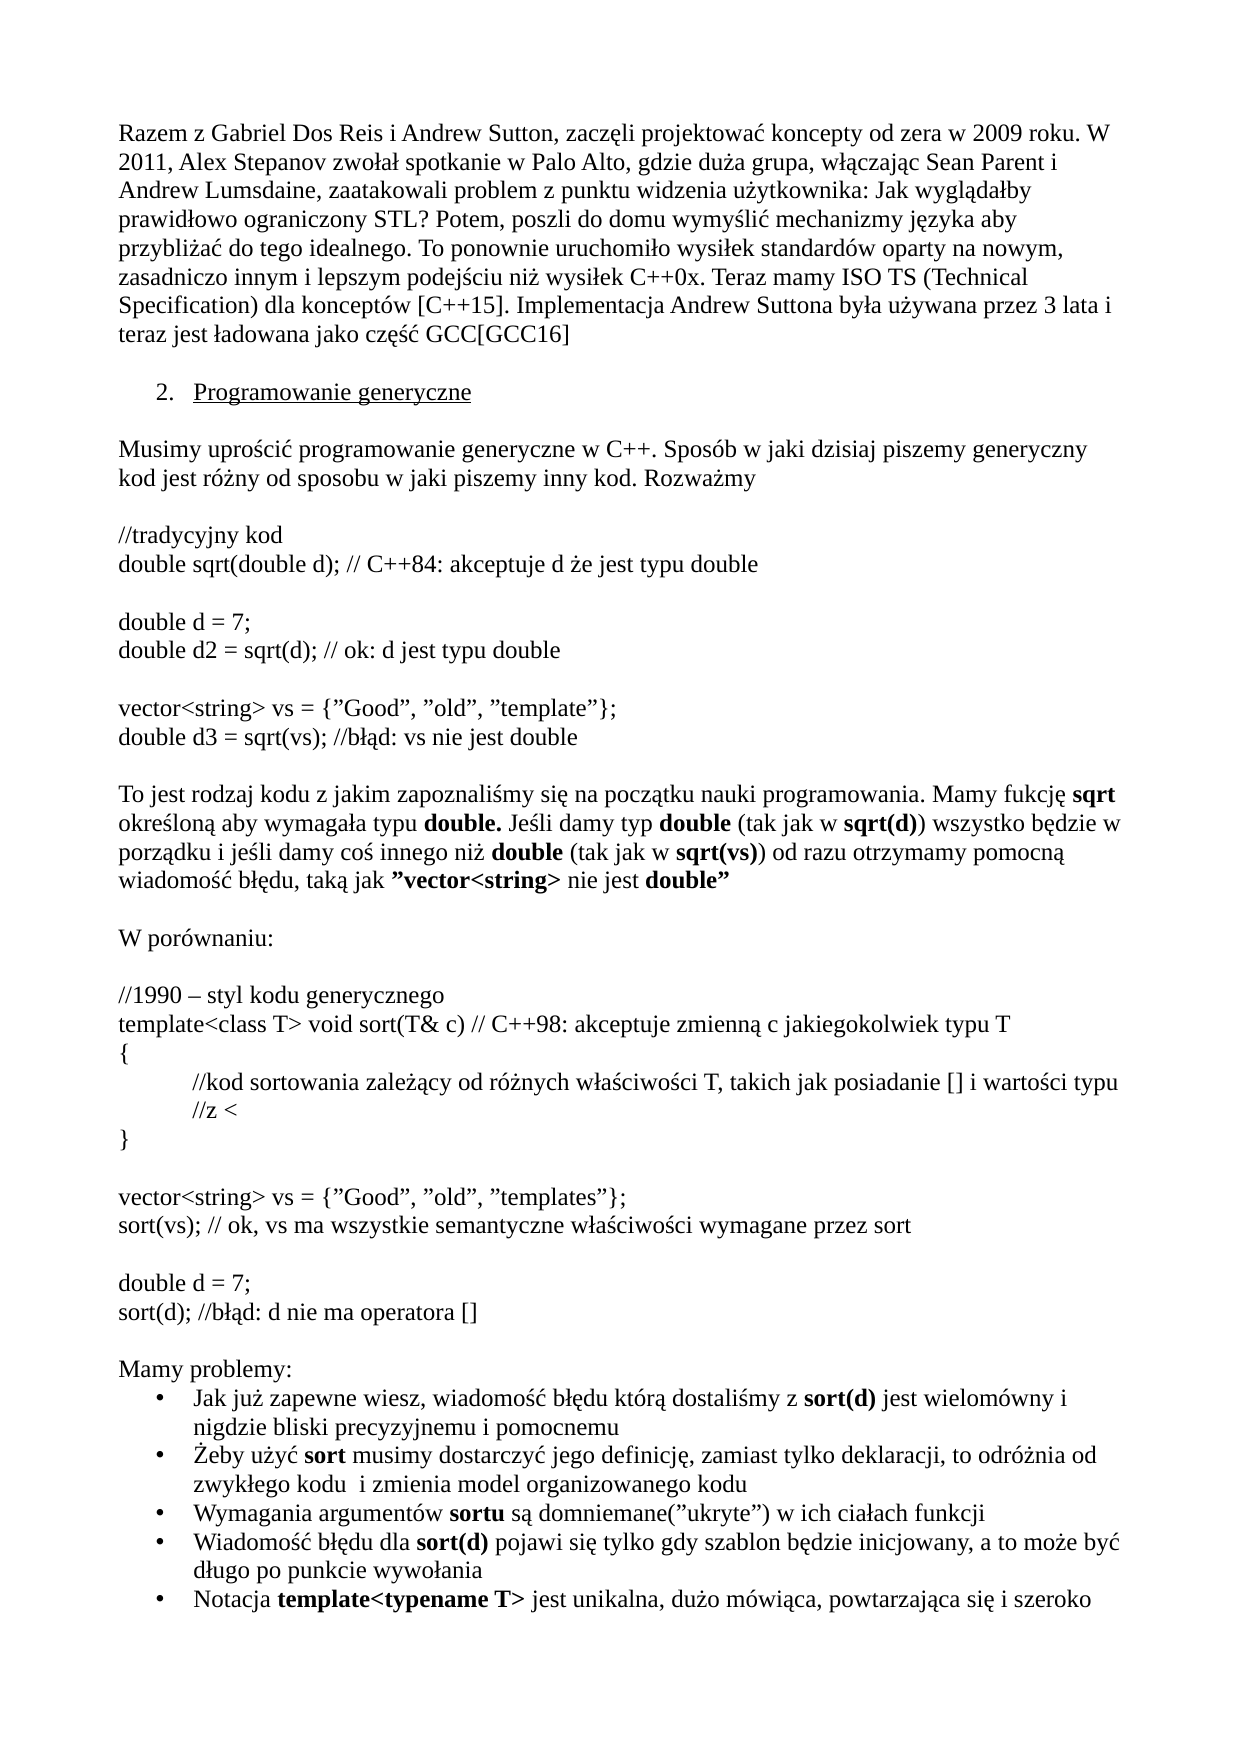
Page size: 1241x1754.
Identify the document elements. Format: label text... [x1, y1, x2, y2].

text vector<string> vs = {”Good”, ”old”, ”template”}; [118, 693, 1122, 722]
text { [118, 1038, 1122, 1067]
text double d = 7; [118, 1268, 1122, 1297]
text double d2 = sqrt(d); // ok: d jest typu double [118, 636, 1122, 664]
text vector<string> vs = {”Good”, ”old”, ”templates”}; [118, 1182, 1122, 1211]
text } [118, 1124, 1122, 1153]
text Musimy uprościć programowanie generyczne w C++. Sposób w jaki dzisiaj piszemy generyczny kod jest różny od sposobu w jaki piszemy inny kod. Rozważmy [118, 434, 1122, 492]
text To jest rodzaj kodu z jakim zapoznaliśmy się na początku nauki programowania. Mamy fukcję sqrt określoną aby wymagała typu double. Jeśli damy typ double (tak jak w sqrt(d)) wszystko będzie w porządku i jeśli damy coś innego niż double (tak jak w sqrt(vs)) od razu otrzymamy pomocną wiadomość błędu, taką jak ”vector<string> nie jest double” [118, 779, 1122, 894]
text double sqrt(double d); // C++84: akceptuje d że jest typu double [118, 549, 1122, 578]
list Programowanie generyczne [156, 377, 1122, 406]
text //tradycyjny kod [118, 521, 1122, 549]
text //kod sortowania zależący od różnych właściwości T, takich jak posiadanie [] i wartości typu [118, 1067, 1122, 1096]
list Wymagania argumentów sortu są domniemane(”ukryte”) w ich ciałach funkcji [156, 1498, 1122, 1527]
text //z < [118, 1096, 1122, 1124]
list Żeby użyć sort musimy dostarczyć jego definicję, zamiast tylko deklaracji, to odróżnia od zwykłego kodu i zmienia model organizowanego kodu [156, 1441, 1122, 1498]
text W porównaniu: [118, 923, 1122, 952]
text double d = 7; [118, 607, 1122, 636]
text sort(vs); // ok, vs ma wszystkie semantyczne właściwości wymagane przez sort [118, 1211, 1122, 1239]
text double d3 = sqrt(vs); //błąd: vs nie jest double [118, 722, 1122, 751]
text Mamy problemy: [118, 1354, 1122, 1383]
text Razem z Gabriel Dos Reis i Andrew Sutton, zaczęli projektować koncepty od zera w 2009 roku. W 2011, Alex Stepanov zwołał spotkanie w Palo Alto, gdzie duża grupa, włączając Sean Parent i Andrew Lumsdaine, zaatakowali problem z punktu widzenia użytkownika: Jak wyglądałby prawidłowo ograniczony STL? Potem, poszli do domu wymyślić mechanizmy języka aby przybliżać do tego idealnego. To ponownie uruchomiło wysiłek standardów oparty na nowym, zasadniczo innym i lepszym podejściu niż wysiłek C++0x. Teraz mamy ISO TS (Technical Specification) dla konceptów [C++15]. Implementacja Andrew Suttona była używana przez 3 lata i teraz jest ładowana jako część GCC[GCC16] [118, 118, 1122, 348]
text //1990 – styl kodu generycznego [118, 981, 1122, 1009]
list Notacja template<typename T> jest unikalna, dużo mówiąca, powtarzająca się i szeroko [156, 1584, 1122, 1613]
list Wiadomość błędu dla sort(d) pojawi się tylko gdy szablon będzie inicjowany, a to może być długo po punkcie wywołania [156, 1527, 1122, 1584]
text sort(d); //błąd: d nie ma operatora [] [118, 1297, 1122, 1326]
list Jak już zapewne wiesz, wiadomość błędu którą dostaliśmy z sort(d) jest wielomówny i nigdzie bliski precyzyjnemu i pomocnemu [156, 1383, 1122, 1441]
text template<class T> void sort(T& c) // C++98: akceptuje zmienną c jakiegokolwiek typu T [118, 1009, 1122, 1038]
